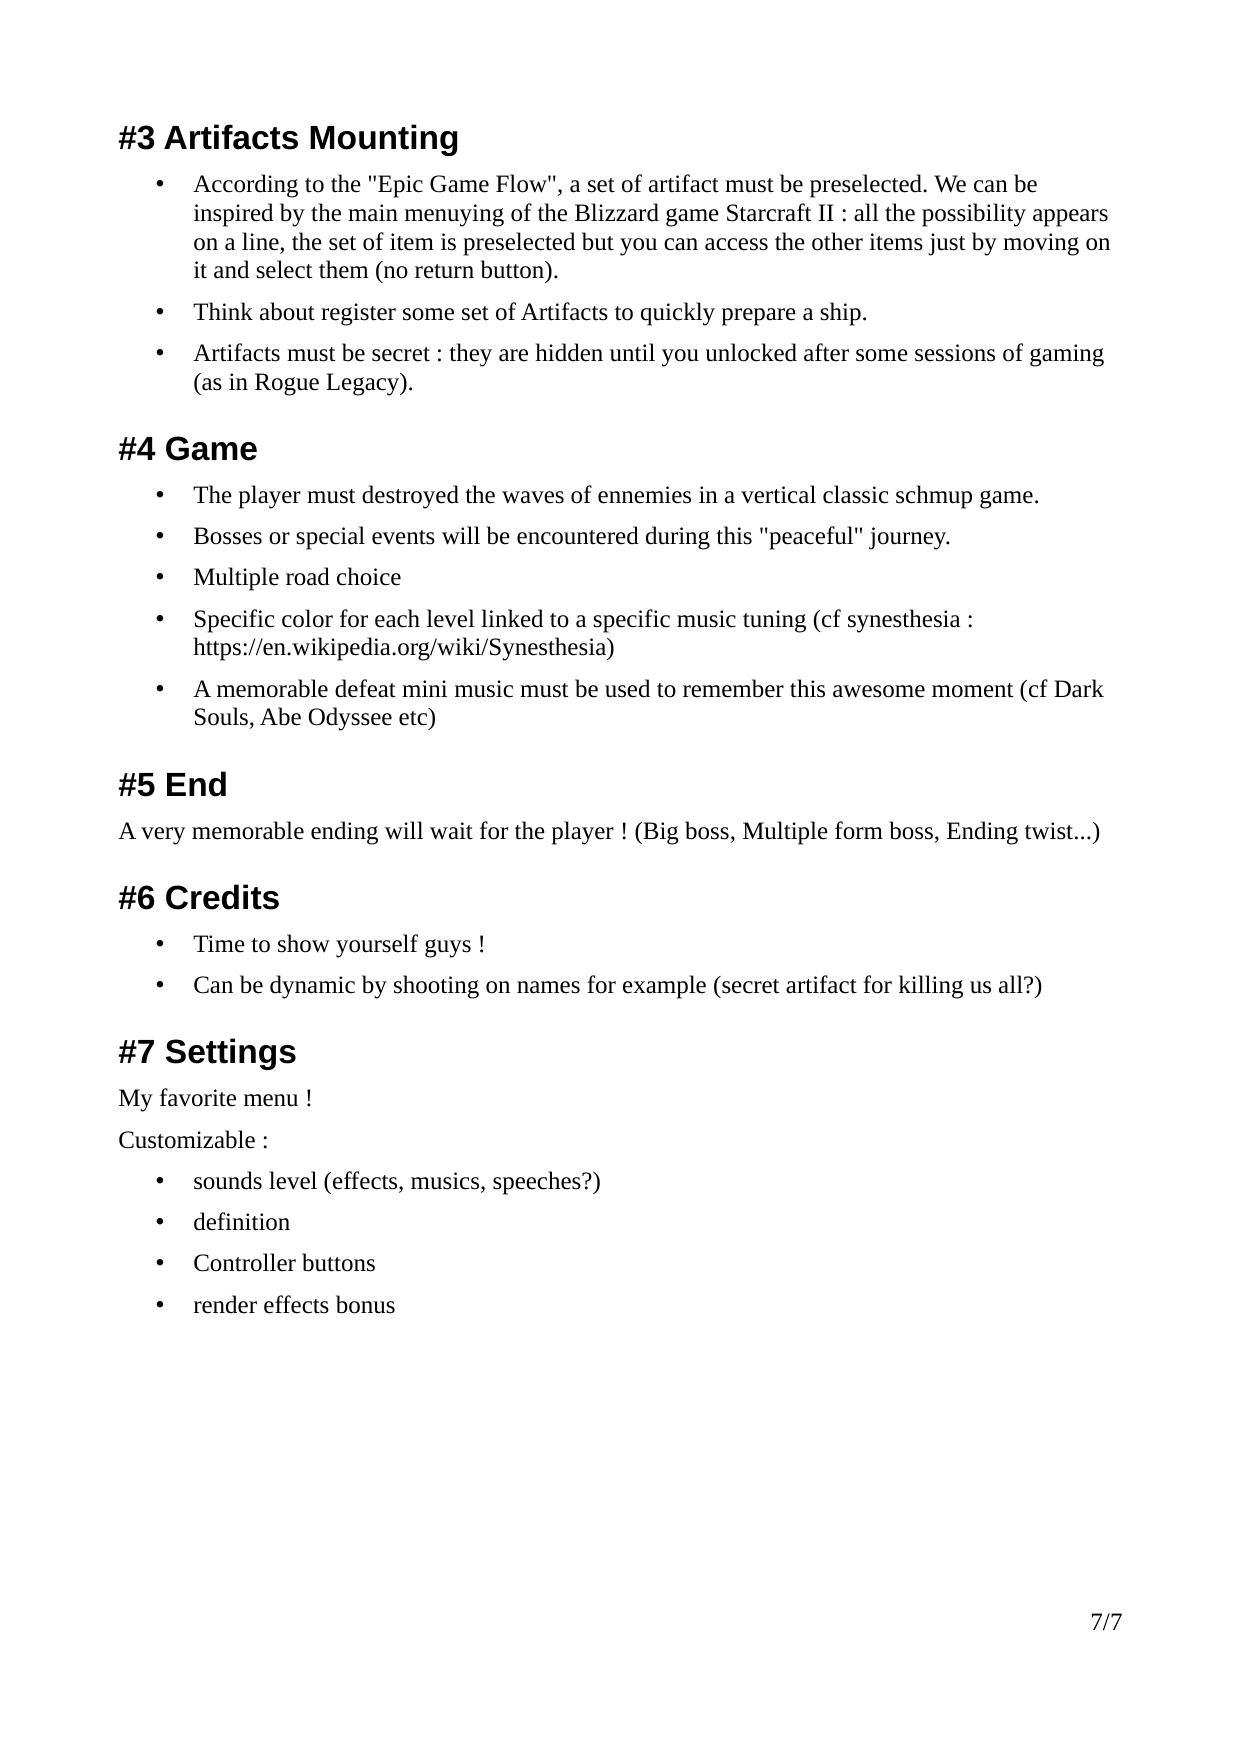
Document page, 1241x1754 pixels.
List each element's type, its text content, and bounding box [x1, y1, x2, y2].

subtitle #4 Game [118, 429, 1122, 467]
list Think about register some set of Artifacts to quickly prepare a ship. [156, 297, 1122, 326]
list Bosses or special events will be encountered during this "peaceful" journey. [156, 521, 1122, 550]
list The player must destroyed the waves of ennemies in a vertical classic schmup game. [156, 480, 1122, 509]
subtitle #7 Settings [118, 1032, 1122, 1071]
list Multiple road choice [156, 562, 1122, 591]
list Specific color for each level linked to a specific music tuning (cf synesthesia : https://en.wikipedia.org/wiki/Synesthesia) [156, 604, 1122, 661]
list Artifacts must be secret : they are hidden until you unlocked after some sessions of gaming (as in Rogue Legacy). [156, 338, 1122, 396]
text Customizable : [118, 1125, 1122, 1153]
list Controller buttons [156, 1248, 1122, 1277]
text My favorite menu ! [118, 1083, 1122, 1112]
list Can be dynamic by shooting on names for example (secret artifact for killing us all?) [156, 970, 1122, 999]
list According to the "Epic Game Flow", a set of artifact must be preselected. We can be inspired by the main menuying of the Blizzard game Starcraft II : all the possibility appears on a line, the set of item is preselected but you can access the other items just by moving on it and select them (no return button). [156, 169, 1122, 284]
list sounds level (effects, musics, speeches?) [156, 1166, 1122, 1195]
subtitle #6 Credits [118, 878, 1122, 916]
text A very memorable ending will wait for the player ! (Big boss, Multiple form boss, Ending twist...) [118, 816, 1122, 844]
list Time to show yourself guys ! [156, 929, 1122, 958]
list A memorable defeat mini music must be used to remember this awesome moment (cf Dark Souls, Abe Odyssee etc) [156, 674, 1122, 731]
list render effects bonus [156, 1290, 1122, 1318]
list definition [156, 1207, 1122, 1236]
subtitle #3 Artifacts Mounting [118, 118, 1122, 157]
subtitle #5 End [118, 764, 1122, 803]
